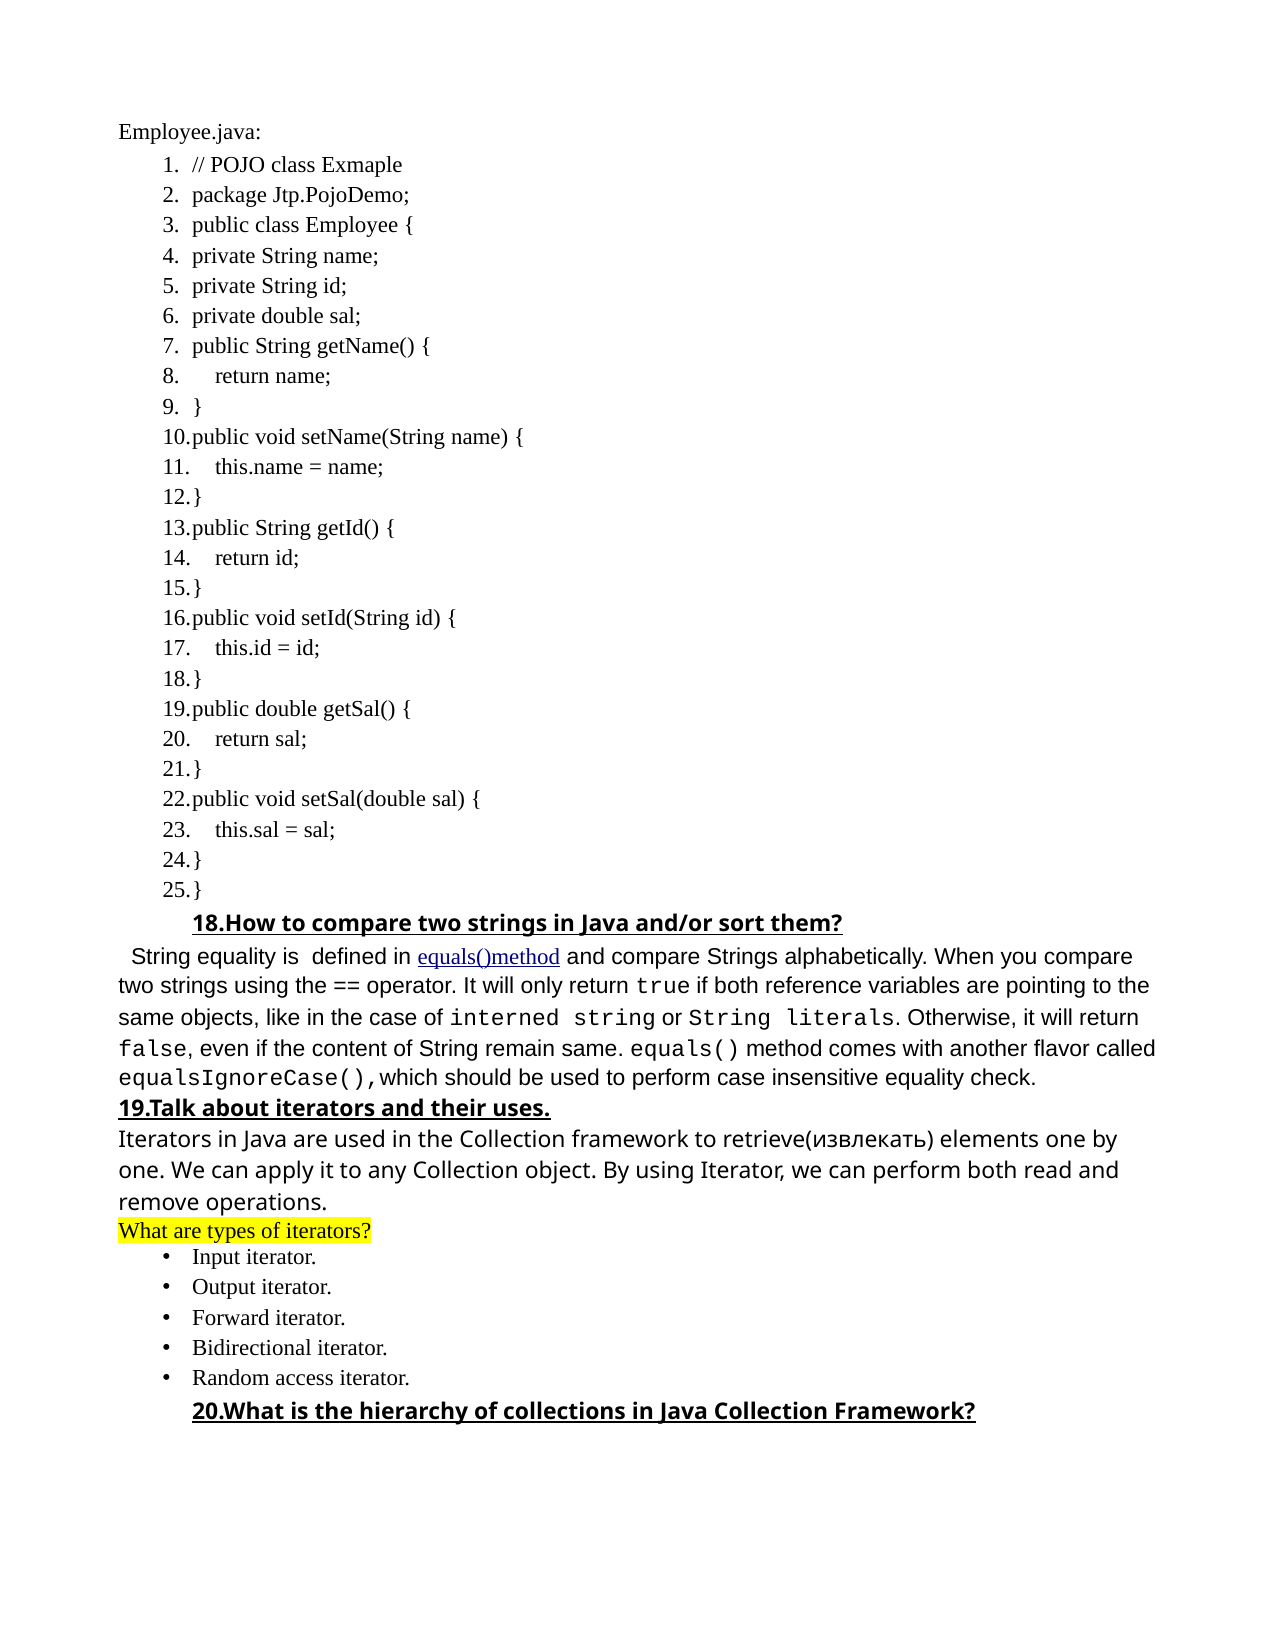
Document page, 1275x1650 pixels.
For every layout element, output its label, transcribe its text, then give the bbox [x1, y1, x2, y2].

list private double sal; [162, 302, 1157, 328]
text What are types of iterators? [118, 1217, 1157, 1243]
list } [162, 483, 1157, 510]
list } 18.How to compare two strings in Java and/or sort them? [162, 876, 1157, 938]
text Iterators in Java are used in the Collection framework to retrieve(извлекать) elements one by one. We can apply it to any Collection object. By using Iterator, we can perform both read and remove operations. [118, 1123, 1157, 1217]
list Bidirectional iterator. [162, 1334, 1157, 1360]
list Input iterator. [162, 1243, 1157, 1269]
list public class Employee { [162, 211, 1157, 238]
list } [162, 574, 1157, 600]
text Employee.java: [118, 118, 1157, 144]
list public String getId() { [162, 513, 1157, 540]
list } [162, 393, 1157, 419]
list public String getName() { [162, 332, 1157, 359]
list public void setSal(double sal) { [162, 785, 1157, 812]
list this.sal = sal; [162, 816, 1157, 842]
list Forward iterator. [162, 1304, 1157, 1330]
list Output iterator. [162, 1273, 1157, 1300]
list this.name = name; [162, 453, 1157, 479]
list return name; [162, 362, 1157, 389]
list private String id; [162, 272, 1157, 298]
list package Jtp.PojoDemo; [162, 181, 1157, 208]
list return id; [162, 544, 1157, 570]
list Random access iterator. 20.What is the hierarchy of collections in Java Collection Framework? [162, 1364, 1157, 1426]
list return sal; [162, 725, 1157, 751]
list public double getSal() { [162, 695, 1157, 721]
list } [162, 846, 1157, 872]
list // POJO class Exmaple [162, 151, 1157, 177]
list } [162, 755, 1157, 782]
list } [162, 664, 1157, 691]
list this.id = id; [162, 634, 1157, 661]
text String equality is defined in equals()method and compare Strings alphabetically. When you compare two strings using the == operator. It will only return true if both reference variables are pointing to the same objects, like in the case of interned string or String literals. Otherwise, it will return false, even if the content of String remain same. equals() method comes with another flavor called equalsIgnoreCase(),which should be used to perform case insensitive equality check. 19.Talk about iterators and their uses. [118, 943, 1157, 1123]
list public void setId(String id) { [162, 604, 1157, 631]
list public void setName(String name) { [162, 423, 1157, 449]
list private String name; [162, 242, 1157, 268]
